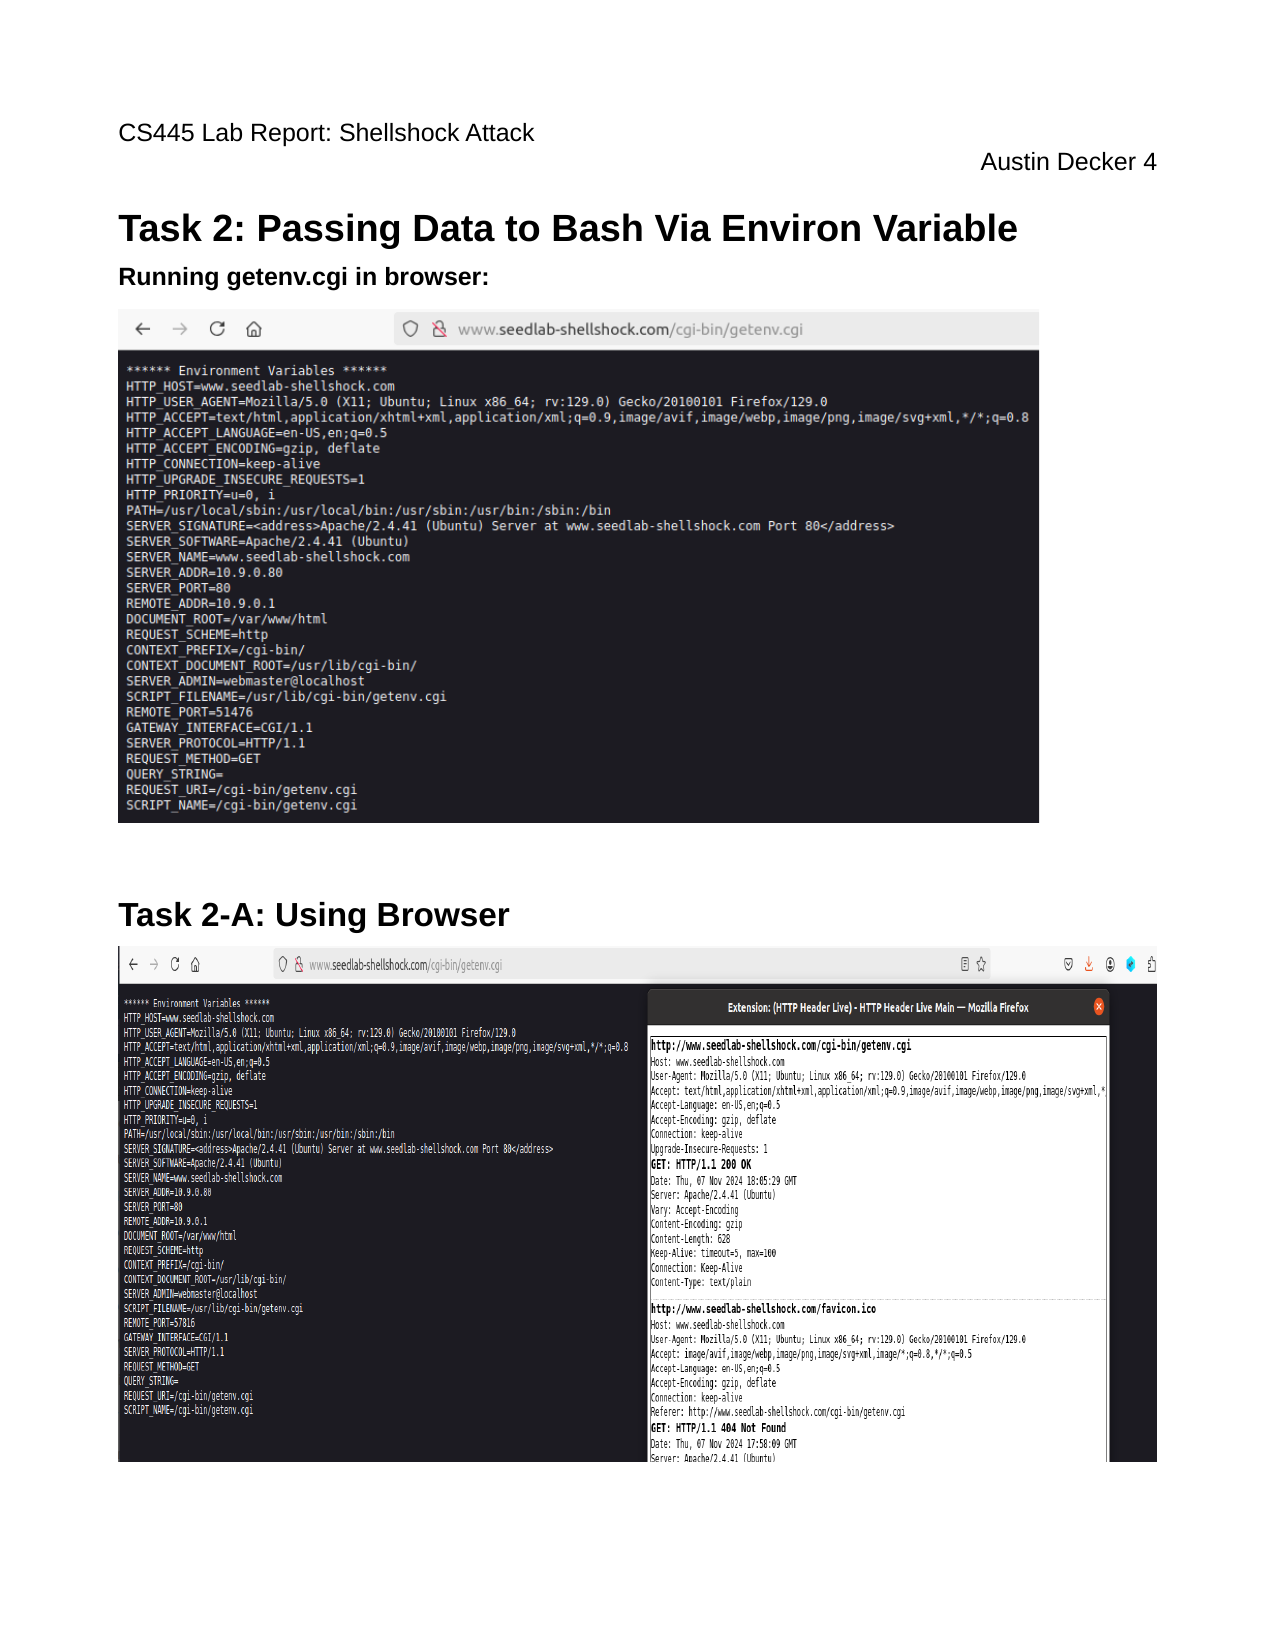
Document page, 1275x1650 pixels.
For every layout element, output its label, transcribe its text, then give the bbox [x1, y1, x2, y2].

picture [118, 309, 1040, 823]
picture [118, 946, 1157, 1462]
subtitle Task 2: Passing Data to Bash Via Environ Variable [118, 206, 1157, 249]
text Running getenv.cgi in browser: [118, 262, 1157, 291]
subtitle Task 2-A: Using Browser [118, 895, 1157, 934]
